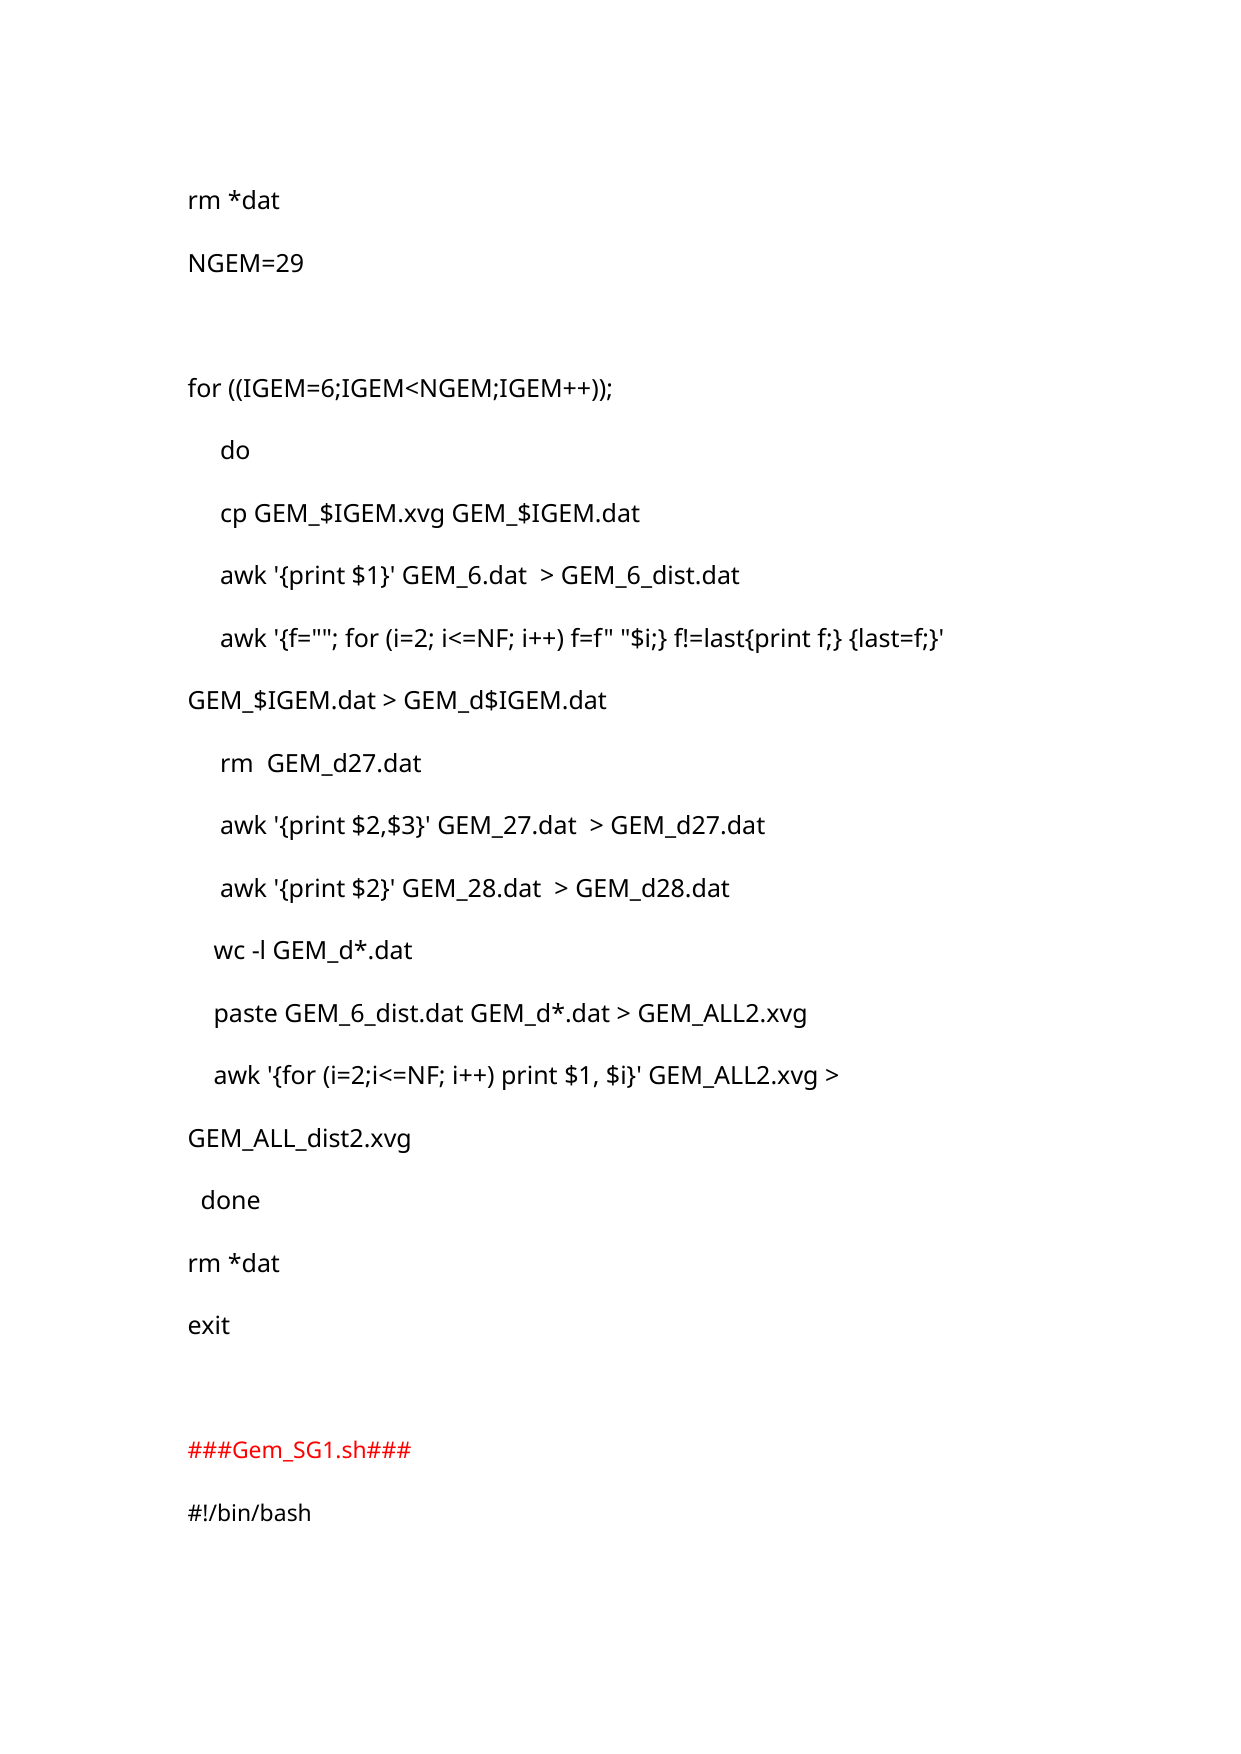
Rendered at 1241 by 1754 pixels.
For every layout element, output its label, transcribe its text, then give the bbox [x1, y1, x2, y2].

text awk '{print $1}' GEM_6.dat > GEM_6_dist.dat [187, 533, 1053, 596]
text rm *dat [187, 1221, 1053, 1283]
text awk '{print $2,$3}' GEM_27.dat > GEM_d27.dat [187, 783, 1053, 846]
text awk '{for (i=2;i<=NF; i++) print $1, $i}' GEM_ALL2.xvg > GEM_ALL_dist2.xvg [187, 1033, 1053, 1158]
text exit [187, 1283, 1053, 1346]
text wc -l GEM_d*.dat [187, 908, 1053, 971]
text #!/bin/bash [187, 1471, 1053, 1533]
text rm GEM_d27.dat [187, 721, 1053, 783]
text awk '{f=""; for (i=2; i<=NF; i++) f=f" "$i;} f!=last{print f;} {last=f;}' GEM_$IGEM.dat > GEM_d$IGEM.dat [187, 596, 1053, 721]
text for ((IGEM=6;IGEM<NGEM;IGEM++)); [187, 346, 1053, 408]
text done [187, 1158, 1053, 1221]
text ###Gem_SG1.sh### [187, 1408, 1053, 1471]
text NGEM=29 [187, 221, 1053, 283]
text rm *dat [187, 158, 1053, 221]
text awk '{print $2}' GEM_28.dat > GEM_d28.dat [187, 846, 1053, 908]
text cp GEM_$IGEM.xvg GEM_$IGEM.dat [187, 471, 1053, 533]
text paste GEM_6_dist.dat GEM_d*.dat > GEM_ALL2.xvg [187, 971, 1053, 1033]
text do [187, 408, 1053, 471]
